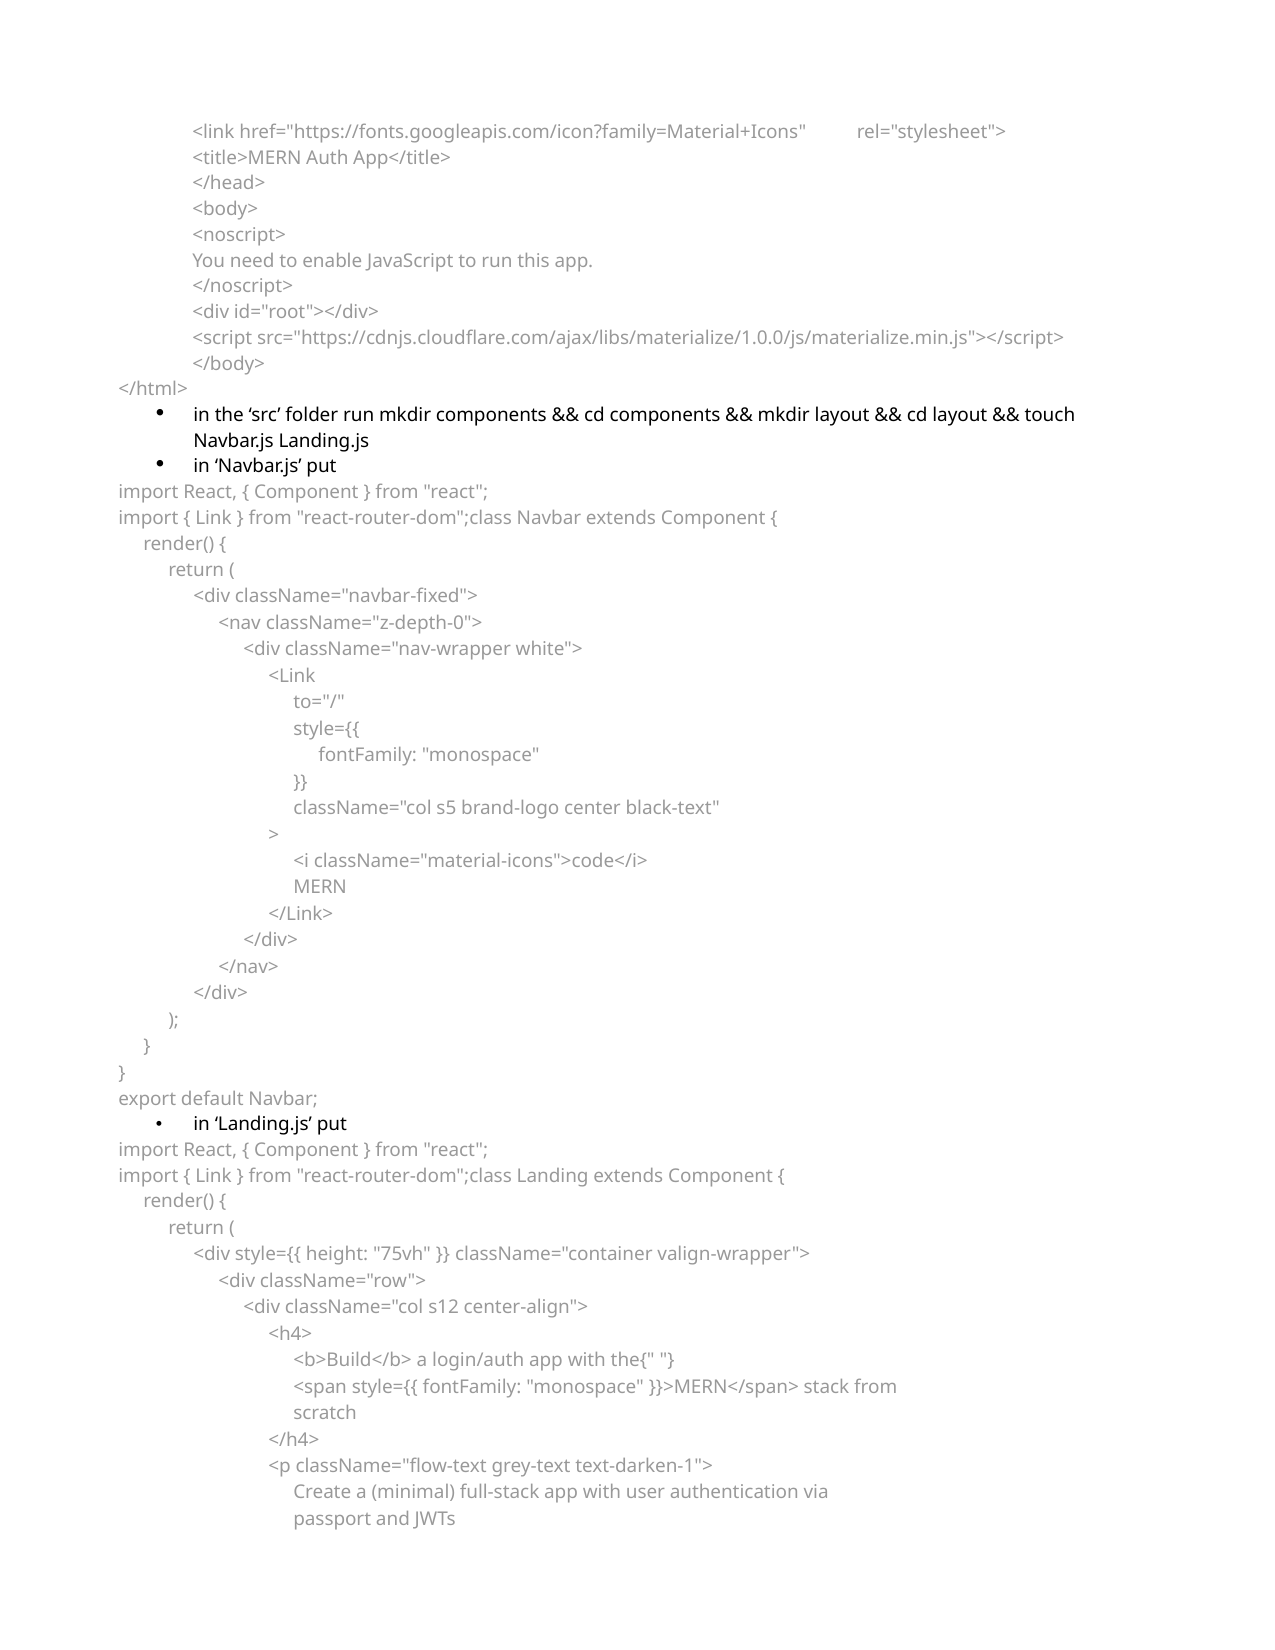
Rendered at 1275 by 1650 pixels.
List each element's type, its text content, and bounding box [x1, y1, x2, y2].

text <nav className="z-depth-0"> [118, 609, 1157, 636]
text <i className="material-icons">code</i> [118, 847, 1157, 874]
text fontFamily: "monospace" [118, 741, 1157, 768]
text </h4> [118, 1426, 1157, 1452]
text } [118, 1059, 1157, 1085]
text <div className="row"> [118, 1267, 1157, 1293]
text MERN [118, 874, 1157, 900]
text Create a (minimal) full-stack app with user authentication via [118, 1479, 1157, 1505]
text <Link [118, 662, 1157, 688]
text <div className="nav-wrapper white"> [118, 636, 1157, 662]
text return ( [118, 1214, 1157, 1241]
text scratch [118, 1399, 1157, 1426]
text export default Navbar; [118, 1085, 1157, 1110]
text </Link> [118, 900, 1157, 927]
text <p className="flow-text grey-text text-darken-1"> [118, 1452, 1157, 1479]
text } [118, 1032, 1157, 1059]
list in ‘Landing.js’ put [156, 1110, 1157, 1136]
text passport and JWTs [118, 1505, 1157, 1532]
text </div> [118, 979, 1157, 1006]
text render() { [118, 530, 1157, 556]
text <div style={{ height: "75vh" }} className="container valign-wrapper"> [118, 1241, 1157, 1267]
text className="col s5 brand-logo center black-text" [118, 794, 1157, 821]
text <span style={{ fontFamily: "monospace" }}>MERN</span> stack from [118, 1373, 1157, 1399]
text <div className="col s12 center-align"> [118, 1293, 1157, 1320]
list in the ‘src’ folder run mkdir components && cd components && mkdir layout && cd layout && touch Navbar.js Landing.js [156, 401, 1157, 453]
text import React, { Component } from "react"; [118, 1136, 1157, 1162]
text <link href="https://fonts.googleapis.com/icon?family=Material+Icons" rel="stylesheet"> <title>MERN Auth App</title> </head> <body> <noscript> You need to enable JavaScript to run this app. </noscript> <div id="root"></div> <script src="https://cdnjs.cloudflare.com/ajax/libs/materialize/1.0.0/js/materialize.min.js"></script> </body> </html> [118, 118, 1157, 401]
text to="/" [118, 688, 1157, 715]
text }} [118, 768, 1157, 794]
text ); [118, 1006, 1157, 1032]
text <h4> [118, 1320, 1157, 1346]
list in ‘Navbar.js’ put [156, 453, 1157, 478]
text import { Link } from "react-router-dom";class Navbar extends Component { [118, 504, 1157, 530]
text import React, { Component } from "react"; [118, 478, 1157, 504]
text <div className="navbar-fixed"> [118, 583, 1157, 609]
text <b>Build</b> a login/auth app with the{" "} [118, 1346, 1157, 1373]
text return ( [118, 556, 1157, 583]
text render() { [118, 1188, 1157, 1214]
text </nav> [118, 953, 1157, 979]
text </div> [118, 927, 1157, 953]
text > [118, 821, 1157, 847]
text import { Link } from "react-router-dom";class Landing extends Component { [118, 1162, 1157, 1188]
text style={{ [118, 715, 1157, 741]
